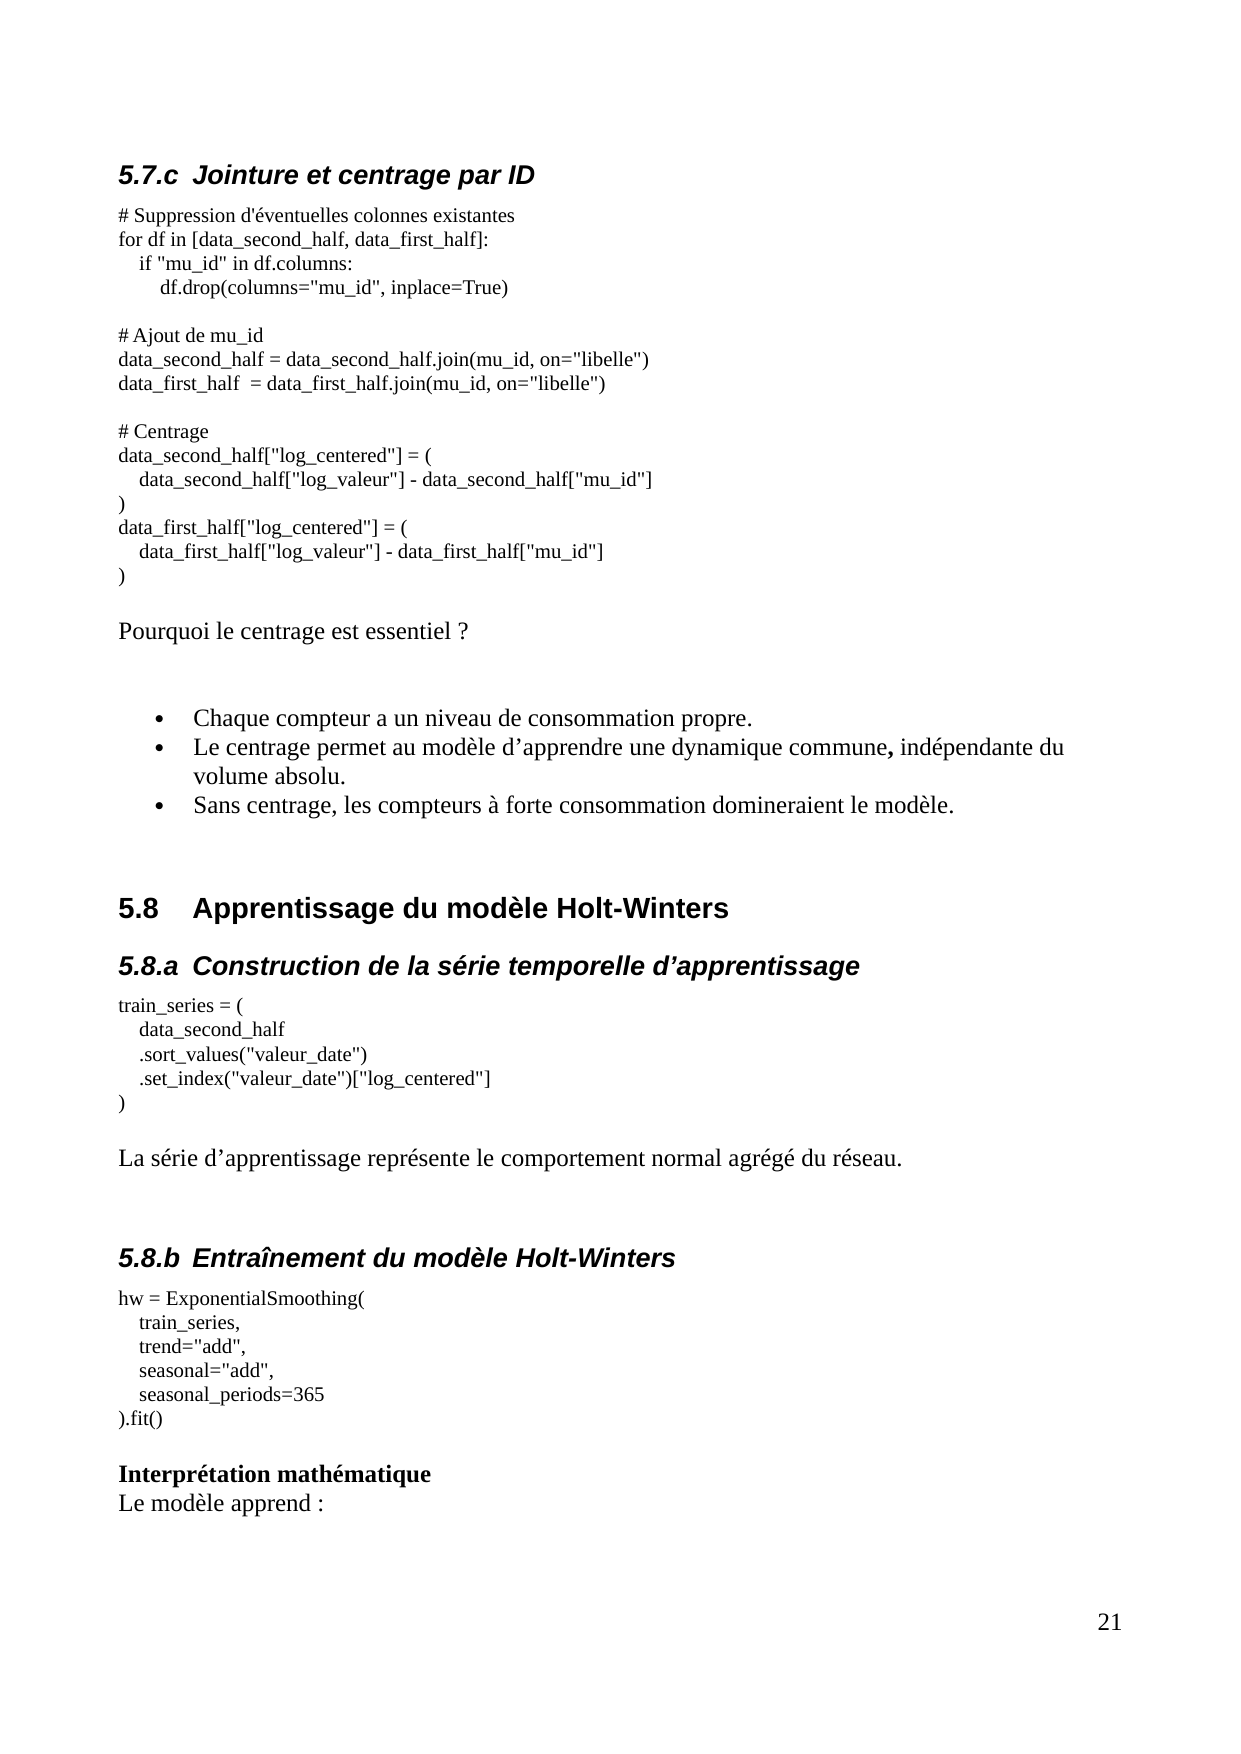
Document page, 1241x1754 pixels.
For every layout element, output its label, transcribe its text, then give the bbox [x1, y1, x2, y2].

text trend="add", [118, 1334, 1122, 1358]
text Interprétation mathématique Le modèle apprend : [118, 1459, 1122, 1517]
text # Ajout de mu_id [118, 323, 1122, 347]
text .sort_values("valeur_date") [118, 1041, 1122, 1066]
text train_series, [118, 1310, 1122, 1334]
text seasonal="add", [118, 1358, 1122, 1382]
subtitle Construction de la série temporelle d’apprentissage [118, 949, 1122, 981]
text ) [118, 1089, 1122, 1114]
text data_second_half["log_valeur"] - data_second_half["mu_id"] [118, 467, 1122, 491]
text # Suppression d'éventuelles colonnes existantes [118, 203, 1122, 227]
subtitle Entraînement du modèle Holt-Winters [118, 1242, 1122, 1273]
text Pourquoi le centrage est essentiel ? [118, 616, 1122, 645]
list Sans centrage, les compteurs à forte consommation domineraient le modèle. [156, 790, 1122, 818]
text if "mu_id" in df.columns: [118, 251, 1122, 275]
text # Centrage [118, 419, 1122, 443]
text data_second_half [118, 1017, 1122, 1041]
text df.drop(columns="mu_id", inplace=True) [118, 275, 1122, 299]
list Le centrage permet au modèle d’apprendre une dynamique commune, indépendante du volume absolu. [156, 732, 1122, 790]
subtitle Jointure et centrage par ID [118, 159, 1122, 191]
text La série d’apprentissage représente le comportement normal agrégé du réseau. [118, 1143, 1122, 1172]
text data_first_half = data_first_half.join(mu_id, on="libelle") [118, 371, 1122, 395]
text seasonal_periods=365 [118, 1382, 1122, 1406]
text train_series = ( [118, 993, 1122, 1017]
text for df in [data_second_half, data_first_half]: [118, 227, 1122, 251]
text data_first_half["log_centered"] = ( [118, 515, 1122, 539]
text data_second_half = data_second_half.join(mu_id, on="libelle") [118, 347, 1122, 371]
text .set_index("valeur_date")["log_centered"] [118, 1066, 1122, 1089]
subtitle Apprentissage du modèle Holt-Winters [118, 891, 1122, 924]
text ) [118, 563, 1122, 587]
text ) [118, 491, 1122, 515]
text data_second_half["log_centered"] = ( [118, 443, 1122, 467]
list Chaque compteur a un niveau de consommation propre. [156, 703, 1122, 732]
text data_first_half["log_valeur"] - data_first_half["mu_id"] [118, 539, 1122, 563]
text ).fit() [118, 1406, 1122, 1430]
text hw = ExponentialSmoothing( [118, 1286, 1122, 1310]
